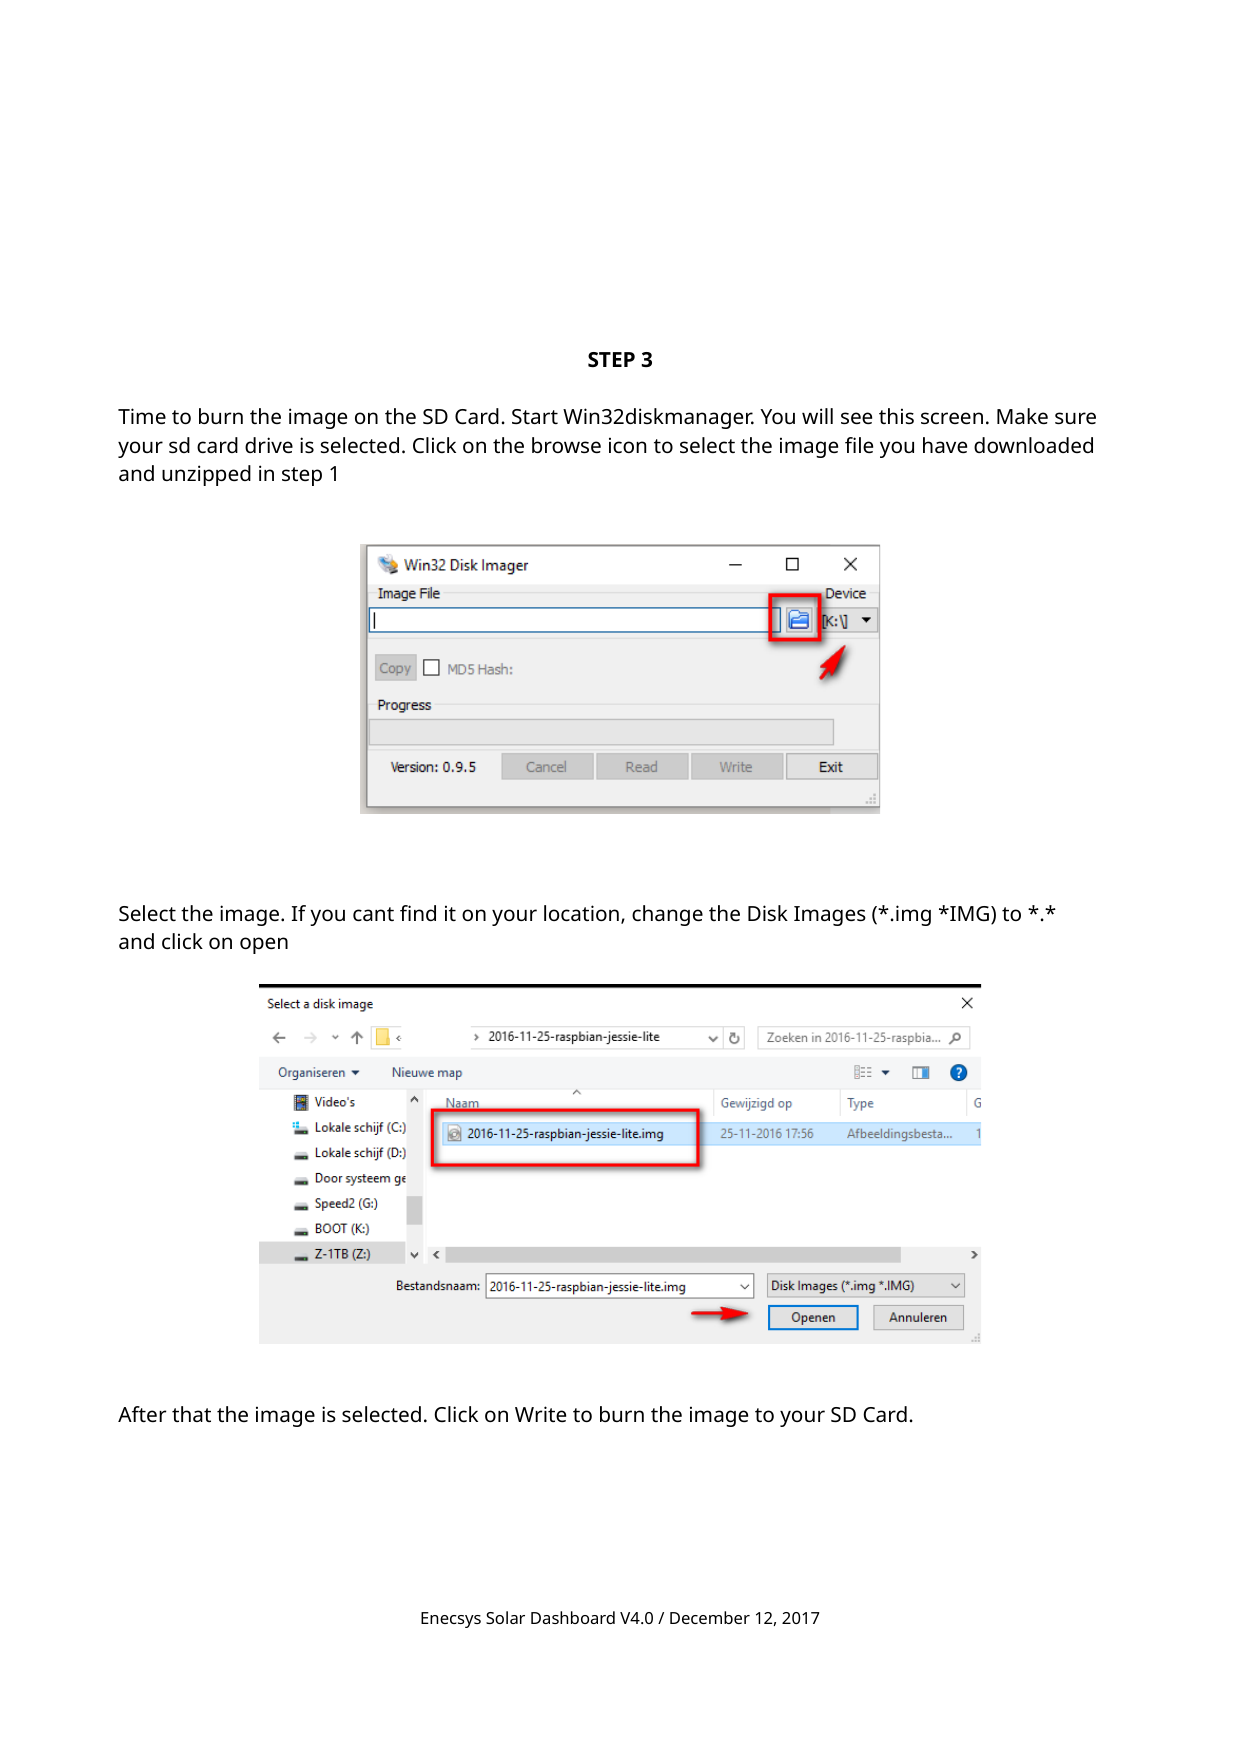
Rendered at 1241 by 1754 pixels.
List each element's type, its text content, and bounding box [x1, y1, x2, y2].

text After that the image is selected. Click on Write to burn the image to your SD Card. [118, 1400, 1122, 1428]
picture [360, 544, 881, 814]
text and click on open [118, 927, 1122, 956]
text STEP 3 [118, 346, 1122, 374]
text Time to burn the image on the SD Card. Start Win32diskmanager. You will see this screen. Make sure your sd card drive is selected. Click on the browse icon to select the image file you have downloaded and unzipped in step 1 [118, 402, 1122, 488]
text Select the image. If you cant find it on your location, change the Disk Images (*.img *IMG) to *.* [118, 899, 1122, 927]
picture [259, 984, 982, 1344]
